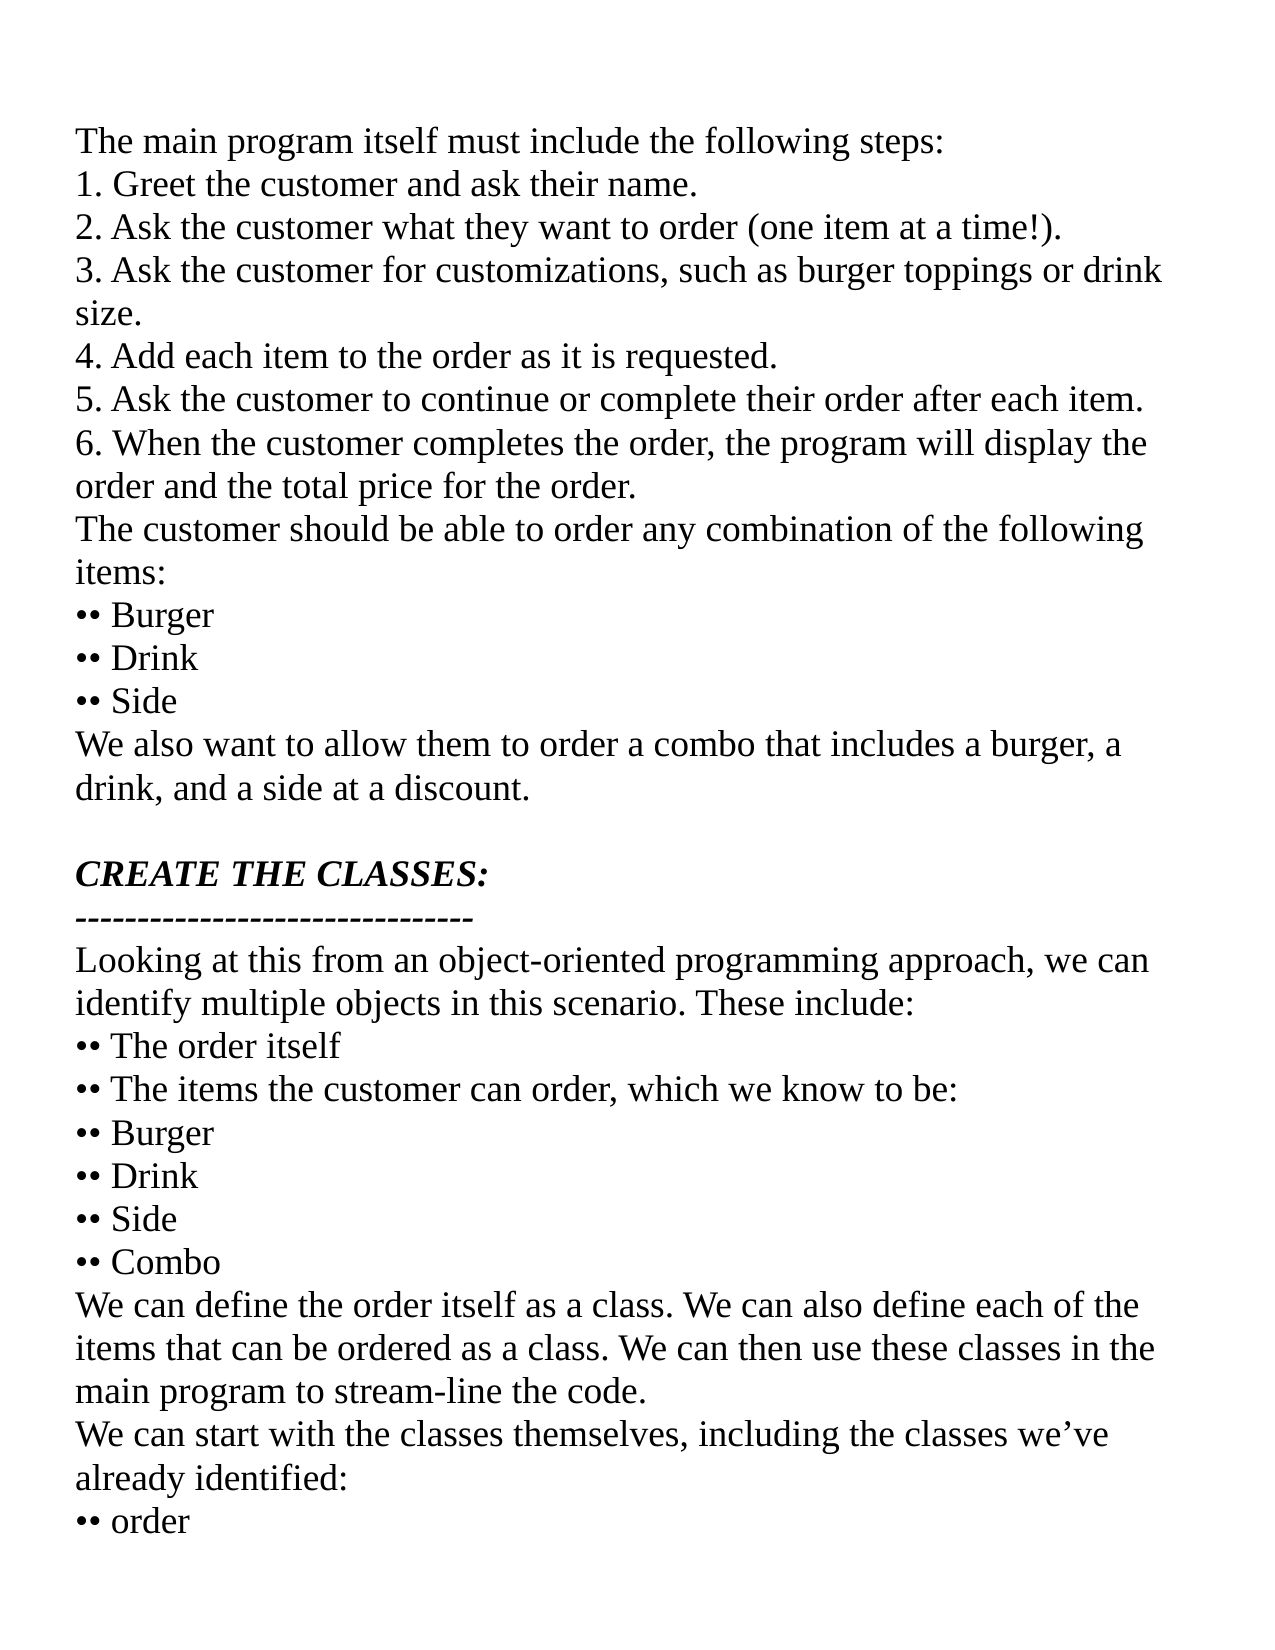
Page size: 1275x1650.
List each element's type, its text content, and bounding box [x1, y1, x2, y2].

text 1. Greet the customer and ask their name. [75, 161, 1200, 204]
text •• Burger [75, 1110, 1200, 1153]
text 5. Ask the customer to continue or complete their order after each item. [75, 377, 1200, 420]
text We can define the order itself as a class. We can also define each of the items that can be ordered as a class. We can then use these classes in the main program to stream-line the code. [75, 1282, 1200, 1412]
text •• Side [75, 679, 1200, 722]
text -------------------------------- [75, 894, 1200, 937]
text •• order [75, 1498, 1200, 1541]
text •• Combo [75, 1239, 1200, 1282]
text •• The items the customer can order, which we know to be: [75, 1067, 1200, 1110]
text 2. Ask the customer what they want to order (one item at a time!). [75, 204, 1200, 247]
text •• Side [75, 1196, 1200, 1239]
text The main program itself must include the following steps: [75, 118, 1200, 161]
text •• Burger [75, 592, 1200, 636]
text •• The order itself [75, 1024, 1200, 1067]
text 3. Ask the customer for customizations, such as burger toppings or drink size. [75, 247, 1200, 334]
text We also want to allow them to order a combo that includes a burger, a drink, and a side at a discount. [75, 722, 1200, 808]
text Looking at this from an object-­oriented programming approach, we can identify multiple objects in this scenario. These include: [75, 937, 1200, 1024]
text 4. Add each item to the order as it is requested. [75, 334, 1200, 377]
text •• Drink [75, 636, 1200, 679]
text •• Drink [75, 1153, 1200, 1196]
text We can start with the classes themselves, including the classes we’ve already identified: [75, 1412, 1200, 1498]
text CREATE THE CLASSES: [75, 851, 1200, 894]
text 6. When the customer completes the order, the program will display the order and the total price for the order. [75, 420, 1200, 506]
text The customer should be able to order any combination of the following items: [75, 506, 1200, 592]
